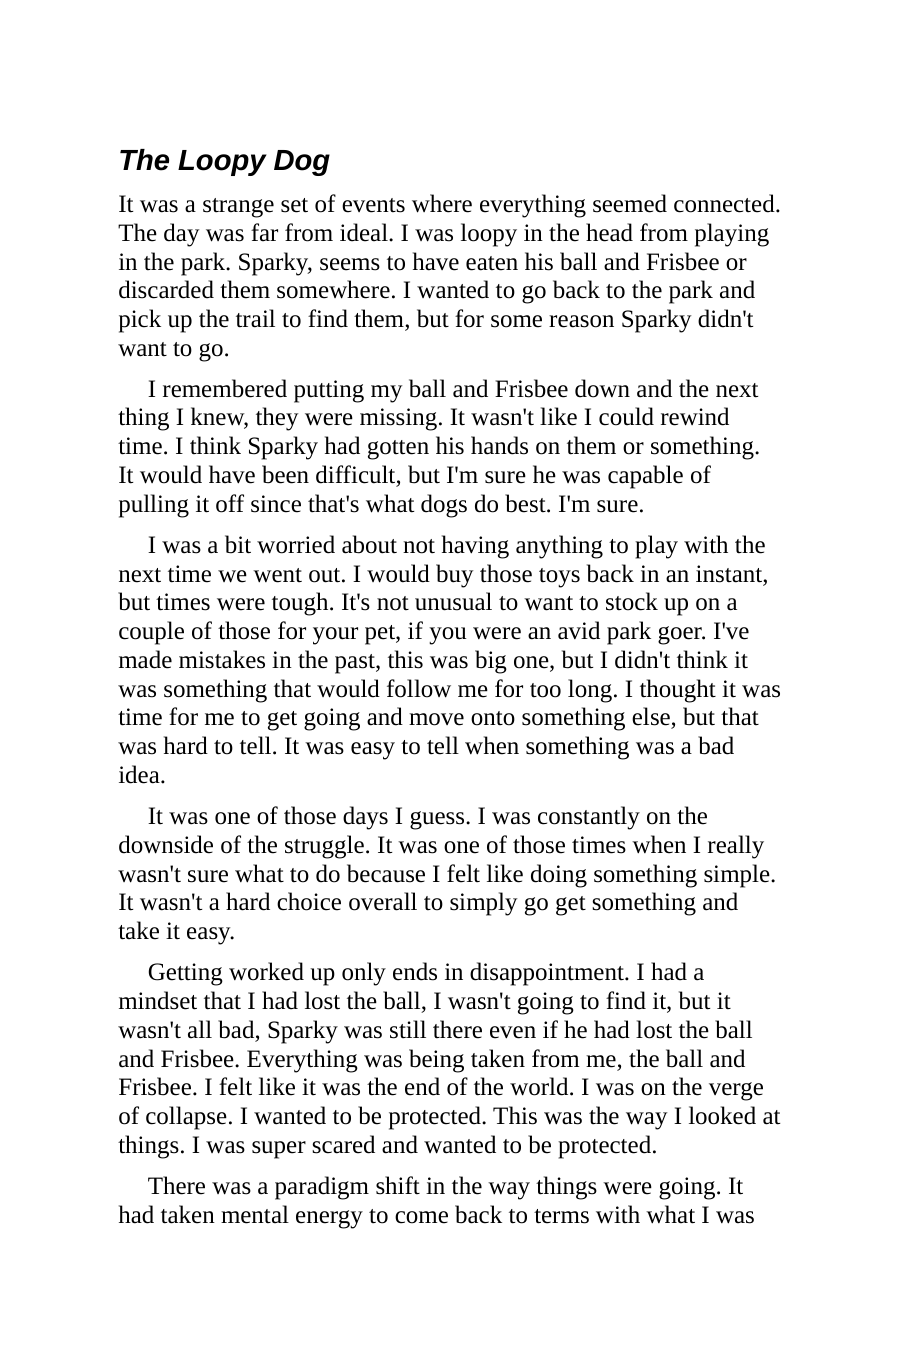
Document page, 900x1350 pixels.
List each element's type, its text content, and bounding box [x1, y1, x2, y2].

text It was a strange set of events where everything seemed connected. The day was far from ideal. I was loopy in the head from playing in the park. Sparky, seems to have eaten his ball and Frisbee or discarded them somewhere. I wanted to go back to the park and pick up the trail to find them, but for some reason Sparky didn't want to go. [118, 189, 782, 362]
text Getting worked up only ends in disappointment. I had a mindset that I had lost the ball, I wasn't going to find it, but it wasn't all bad, Sparky was still there even if he had lost the ball and Frisbee. Everything was being taken from me, the ball and Frisbee. I felt like it was the end of the world. I was on the verge of collapse. I wanted to be protected. This was the way I looked at things. I was super scared and wanted to be protected. [118, 957, 782, 1159]
text I remembered putting my ball and Frisbee down and the next thing I knew, they were missing. It wasn't like I could rewind time. I think Sparky had gotten his hands on them or something. It would have been difficult, but I'm sure he was capable of pulling it off since that's what dogs do best. I'm sure. [118, 374, 782, 517]
text There was a paradigm shift in the way things were going. It had taken mental energy to come back to terms with what I was [118, 1171, 782, 1229]
text It was one of those days I guess. I was constantly on the downside of the struggle. It was one of those times when I really wasn't sure what to do because I felt like doing something simple. It wasn't a hard choice overall to simply go get something and take it easy. [118, 801, 782, 945]
text I was a bit worried about not having anything to play with the next time we went out. I would buy those toys back in an instant, but times were tough. It's not unusual to want to stock up on a couple of those for your pet, if you were an avid park goer. I've made mistakes in the past, this was big one, but I didn't think it was something that would follow me for too long. I thought it was time for me to get going and move onto something else, but that was hard to tell. It was easy to tell when something was a bad idea. [118, 530, 782, 789]
subtitle The Loopy Dog [118, 143, 782, 177]
